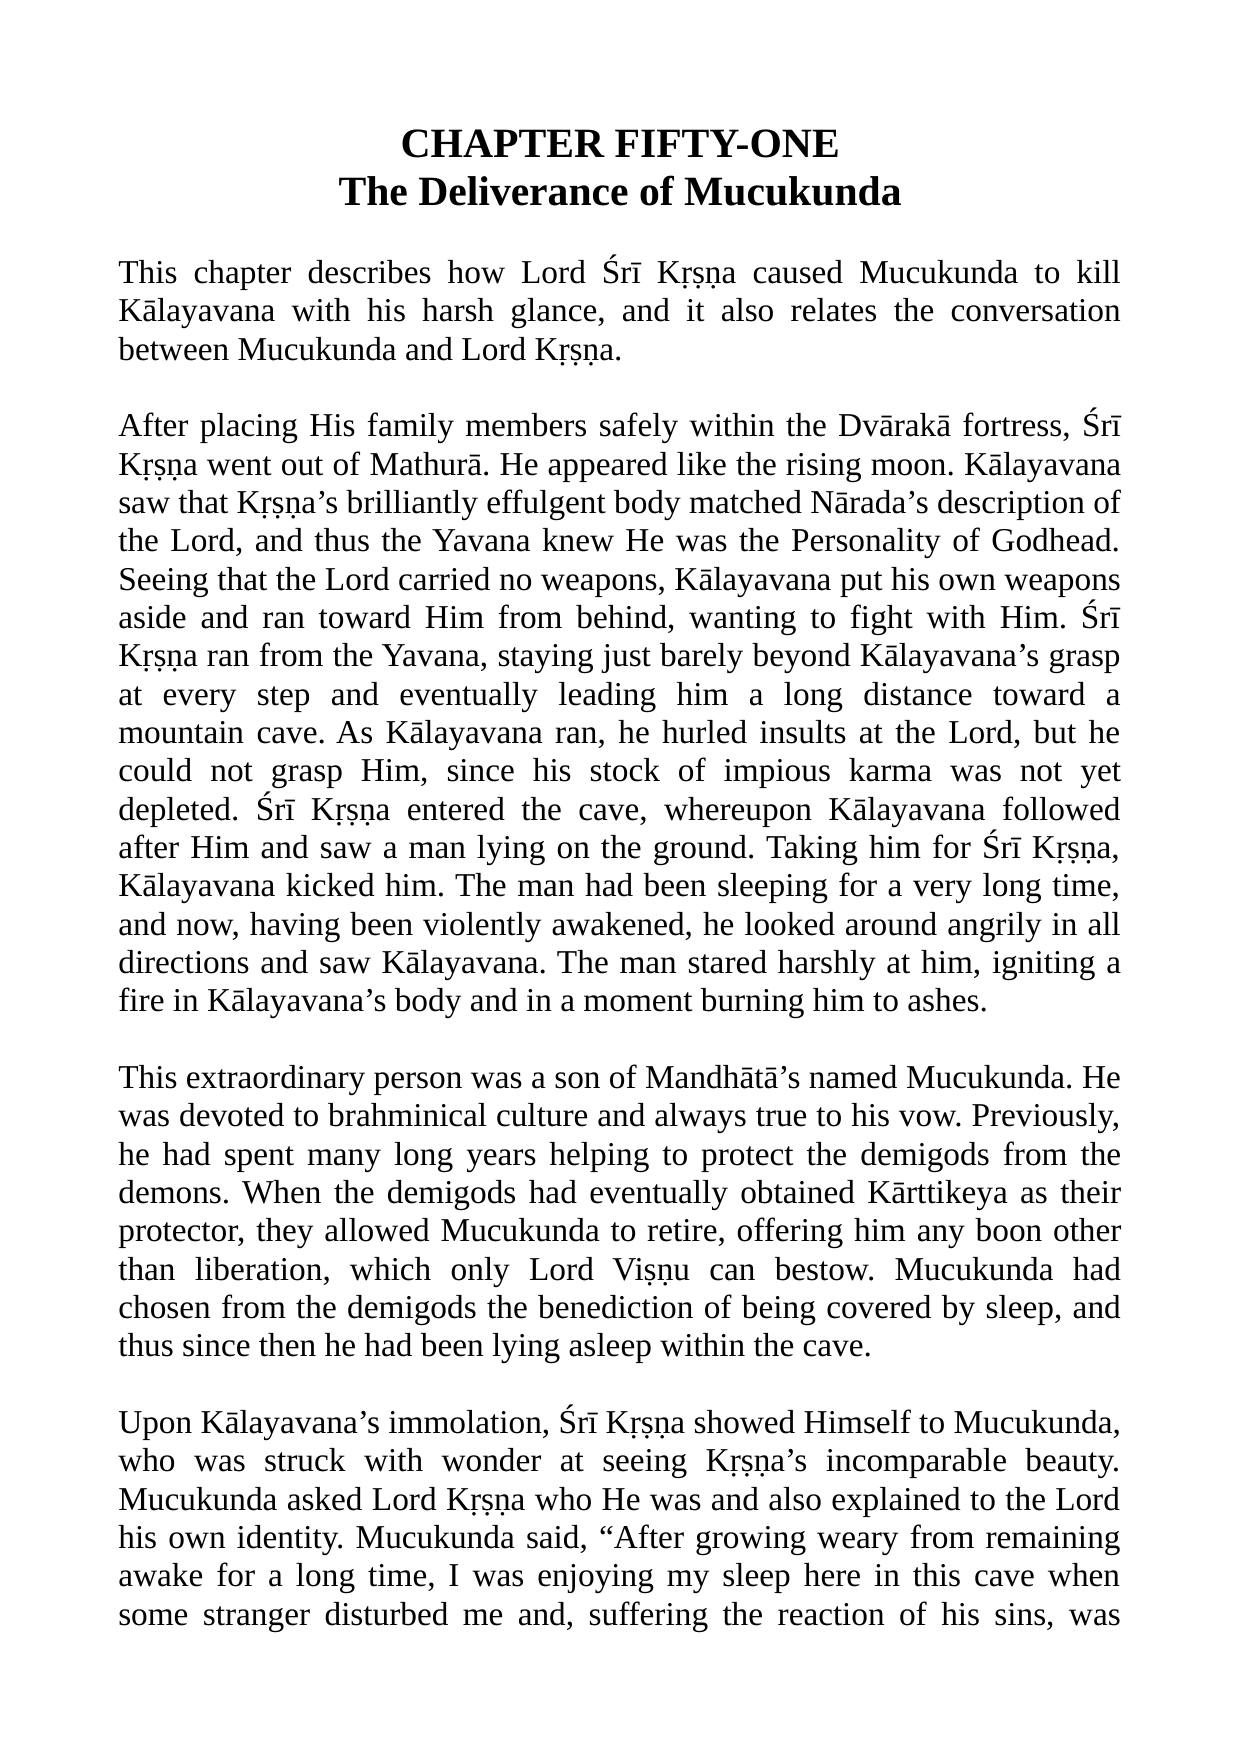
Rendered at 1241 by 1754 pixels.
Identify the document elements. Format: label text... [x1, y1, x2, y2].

text CHAPTER FIFTY-ONE [118, 118, 1122, 166]
text Upon Kālayavana’s immolation, Śrī Kṛṣṇa showed Himself to Mucukunda, who was struck with wonder at seeing Kṛṣṇa’s incomparable beauty. Mucukunda asked Lord Kṛṣṇa who He was and also explained to the Lord his own identity. Mucukunda said, “After growing weary from remaining awake for a long time, I was enjoying my sleep here in this cave when some stranger disturbed me and, suffering the reaction of his sins, was [118, 1402, 1122, 1632]
text This chapter describes how Lord Śrī Kṛṣṇa caused Mucukunda to kill Kālayavana with his harsh glance, and it also relates the conversation between Mucukunda and Lord Kṛṣṇa. [118, 252, 1122, 367]
text This extraordinary person was a son of Mandhātā’s named Mucukunda. He was devoted to brahminical culture and always true to his vow. Previously, he had spent many long years helping to protect the demigods from the demons. When the demigods had eventually obtained Kārttikeya as their protector, they allowed Mucukunda to retire, offering him any boon other than liberation, which only Lord Viṣṇu can bestow. Mucukunda had chosen from the demigods the benediction of being covered by sleep, and thus since then he had been lying asleep within the cave. [118, 1057, 1122, 1364]
text After placing His family members safely within the Dvārakā fortress, Śrī Kṛṣṇa went out of Mathurā. He appeared like the rising moon. Kālayavana saw that Kṛṣṇa’s brilliantly effulgent body matched Nārada’s description of the Lord, and thus the Yavana knew He was the Personality of Godhead. Seeing that the Lord carried no weapons, Kālayavana put his own weapons aside and ran toward Him from behind, wanting to fight with Him. Śrī Kṛṣṇa ran from the Yavana, staying just barely beyond Kālayavana’s grasp at every step and eventually leading him a long distance toward a mountain cave. As Kālayavana ran, he hurled insults at the Lord, but he could not grasp Him, since his stock of impious karma was not yet depleted. Śrī Kṛṣṇa entered the cave, whereupon Kālayavana followed after Him and saw a man lying on the ground. Taking him for Śrī Kṛṣṇa, Kālayavana kicked him. The man had been sleeping for a very long time, and now, having been violently awakened, he looked around angrily in all directions and saw Kālayavana. The man stared harshly at him, igniting a fire in Kālayavana’s body and in a moment burning him to ashes. [118, 406, 1122, 1019]
text The Deliverance of Mucukunda [118, 166, 1122, 214]
